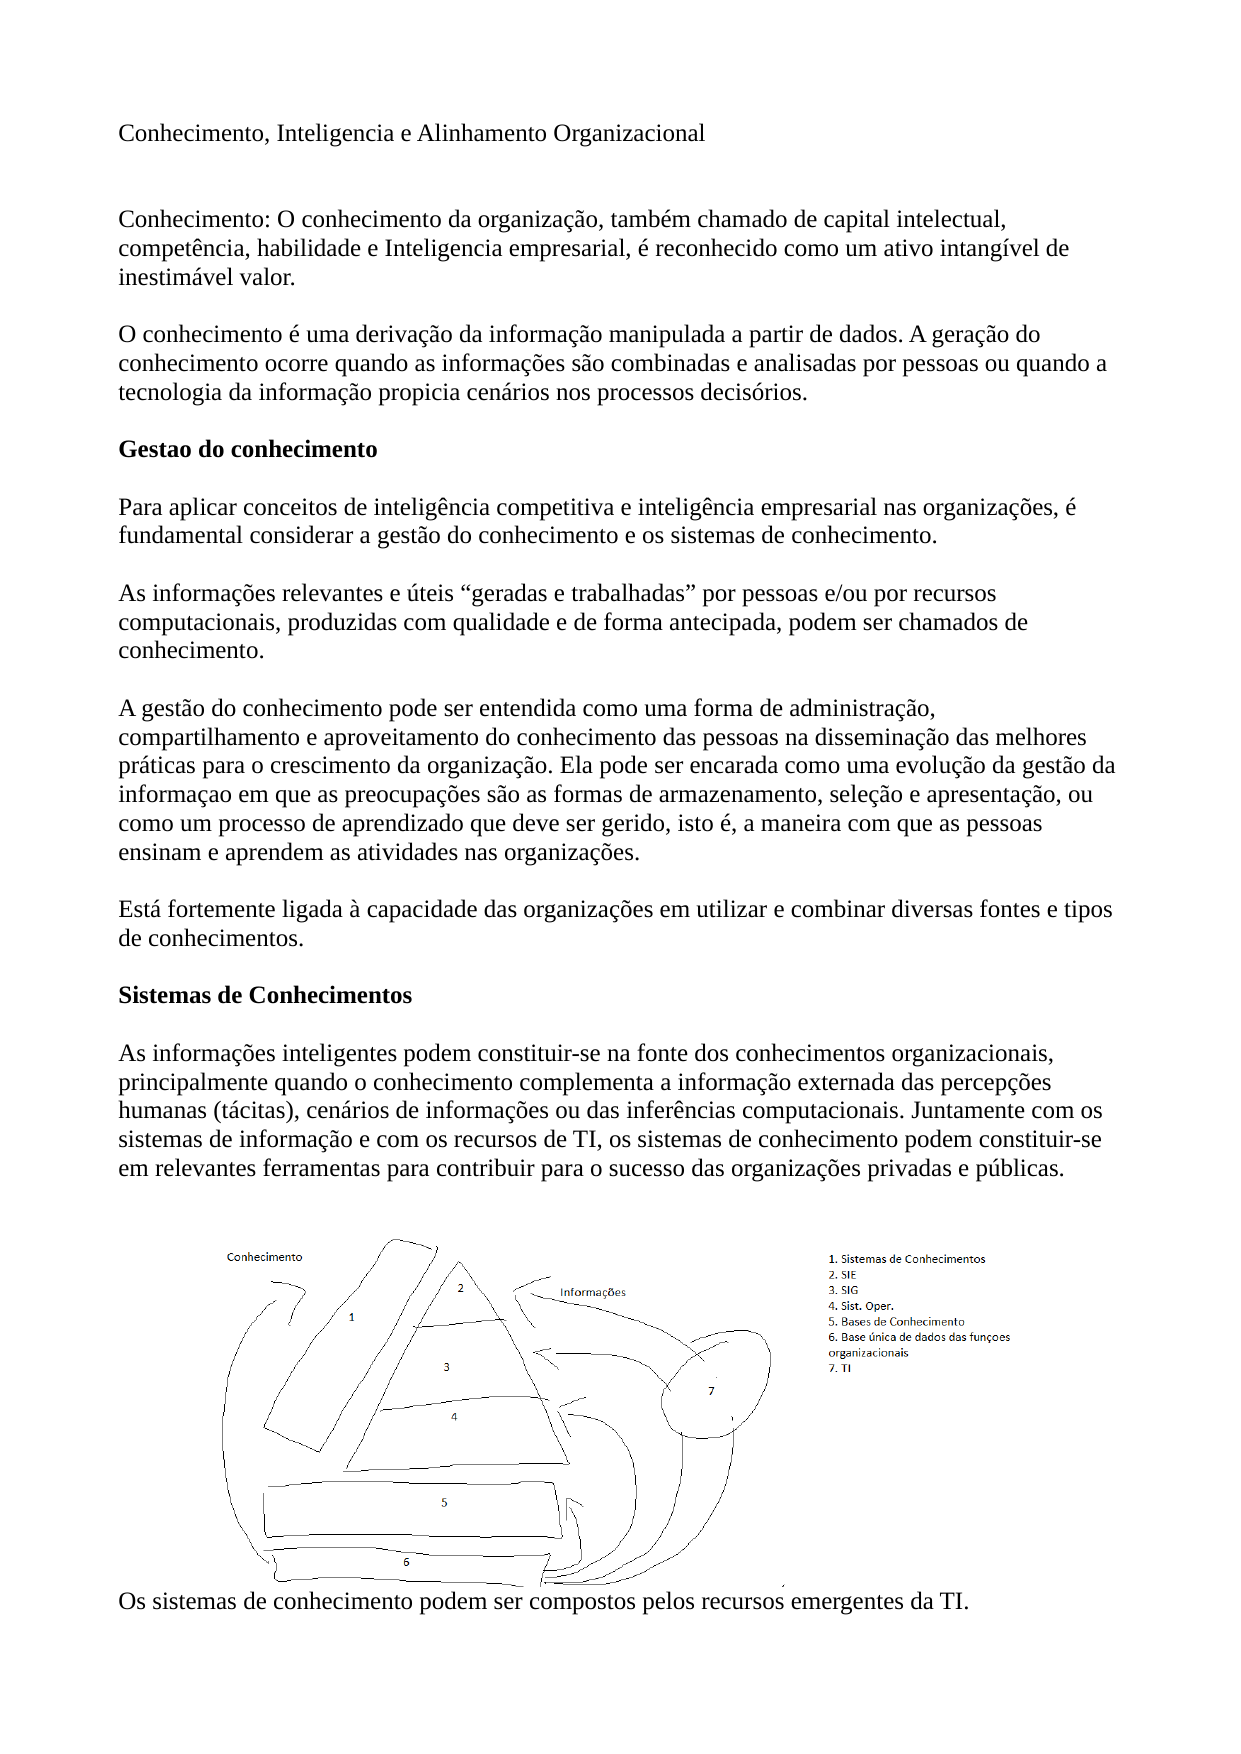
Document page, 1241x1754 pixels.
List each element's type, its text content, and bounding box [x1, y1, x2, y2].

text Gestao do conhecimento [118, 434, 1122, 463]
text O conhecimento é uma derivação da informação manipulada a partir de dados. A geração do conhecimento ocorre quando as informações são combinadas e analisadas por pessoas ou quando a tecnologia da informação propicia cenários nos processos decisórios. [118, 319, 1122, 406]
text Conhecimento, Inteligencia e Alinhamento Organizacional [118, 118, 1122, 147]
text Conhecimento: O conhecimento da organização, também chamado de capital intelectual, competência, habilidade e Inteligencia empresarial, é reconhecido como um ativo intangível de inestimável valor. [118, 204, 1122, 291]
text Os sistemas de conhecimento podem ser compostos pelos recursos emergentes da TI. [118, 1211, 1122, 1615]
text As informações inteligentes podem constituir-se na fonte dos conhecimentos organizacionais, principalmente quando o conhecimento complementa a informação externada das percepções humanas (tácitas), cenários de informações ou das inferências computacionais. Juntamente com os sistemas de informação e com os recursos de TI, os sistemas de conhecimento podem constituir-se em relevantes ferramentas para contribuir para o sucesso das organizações privadas e públicas. [118, 1038, 1122, 1182]
picture [201, 1210, 1039, 1587]
text Sistemas de Conhecimentos [118, 981, 1122, 1009]
text Para aplicar conceitos de inteligência competitiva e inteligência empresarial nas organizações, é fundamental considerar a gestão do conhecimento e os sistemas de conhecimento. [118, 492, 1122, 549]
text As informações relevantes e úteis “geradas e trabalhadas” por pessoas e/ou por recursos computacionais, produzidas com qualidade e de forma antecipada, podem ser chamados de conhecimento. [118, 578, 1122, 664]
text Está fortemente ligada à capacidade das organizações em utilizar e combinar diversas fontes e tipos de conhecimentos. [118, 894, 1122, 952]
text A gestão do conhecimento pode ser entendida como uma forma de administração, compartilhamento e aproveitamento do conhecimento das pessoas na disseminação das melhores práticas para o crescimento da organização. Ela pode ser encarada como uma evolução da gestão da informaçao em que as preocupações são as formas de armazenamento, seleção e apresentação, ou como um processo de aprendizado que deve ser gerido, isto é, a maneira com que as pessoas ensinam e aprendem as atividades nas organizações. [118, 693, 1122, 866]
